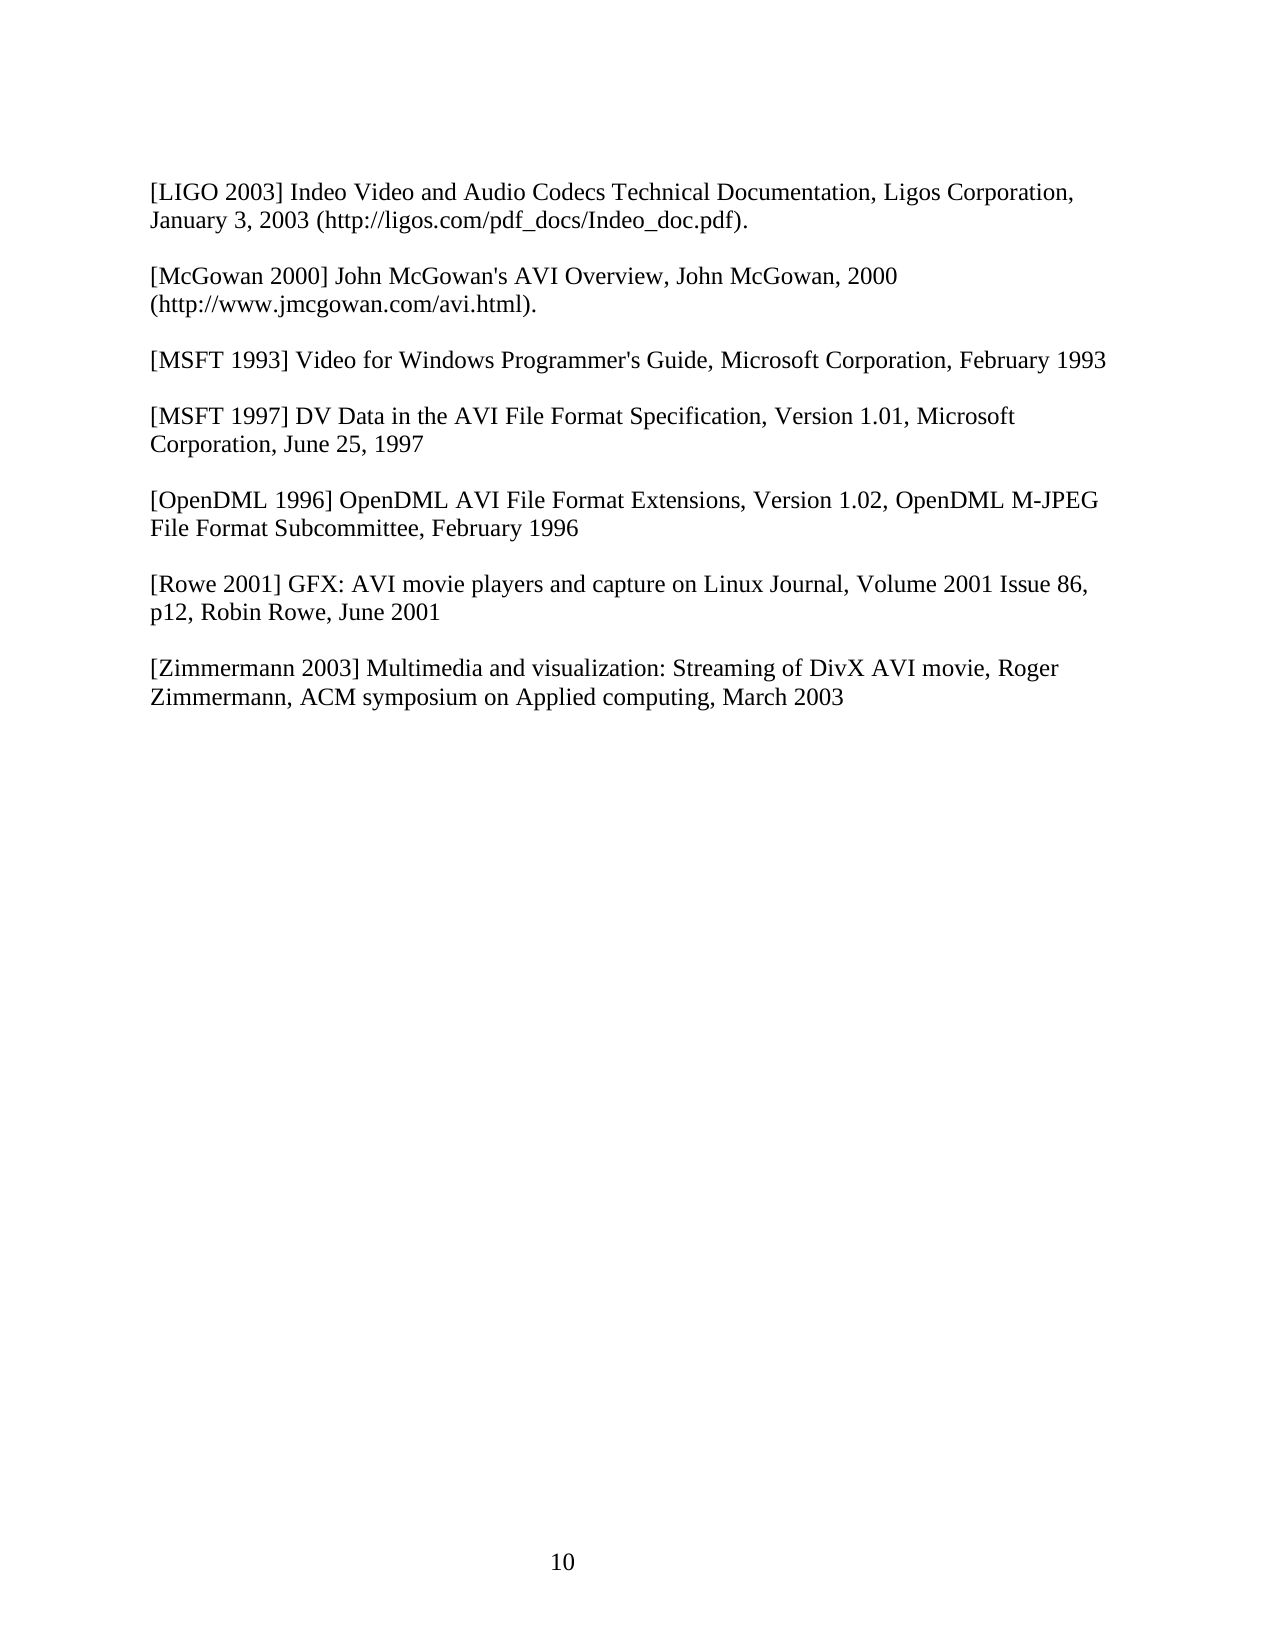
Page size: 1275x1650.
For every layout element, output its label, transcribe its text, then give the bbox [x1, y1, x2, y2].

text [Rowe 2001] GFX: AVI movie players and capture on Linux Journal, Volume 2001 Issue 86, p12, Robin Rowe, June 2001 [150, 570, 1125, 626]
text [OpenDML 1996] OpenDML AVI File Format Extensions, Version 1.02, OpenDML M-JPEG File Format Subcommittee, February 1996 [150, 486, 1125, 542]
text [MSFT 1997] DV Data in the AVI File Format Specification, Version 1.01, Microsoft Corporation, June 25, 1997 [150, 402, 1125, 458]
text [MSFT 1993] Video for Windows Programmer's Guide, Microsoft Corporation, February 1993 [150, 346, 1125, 374]
text [Zimmermann 2003] Multimedia and visualization: Streaming of DivX AVI movie, Roger Zimmermann, ACM symposium on Applied computing, March 2003 [150, 654, 1125, 710]
text [McGowan 2000] John McGowan's AVI Overview, John McGowan, 2000 (http://www.jmcgowan.com/avi.html). [150, 262, 1125, 318]
text [LIGO 2003] Indeo Video and Audio Codecs Technical Documentation, Ligos Corporation, January 3, 2003 (http://ligos.com/pdf_docs/Indeo_doc.pdf). [150, 178, 1125, 234]
